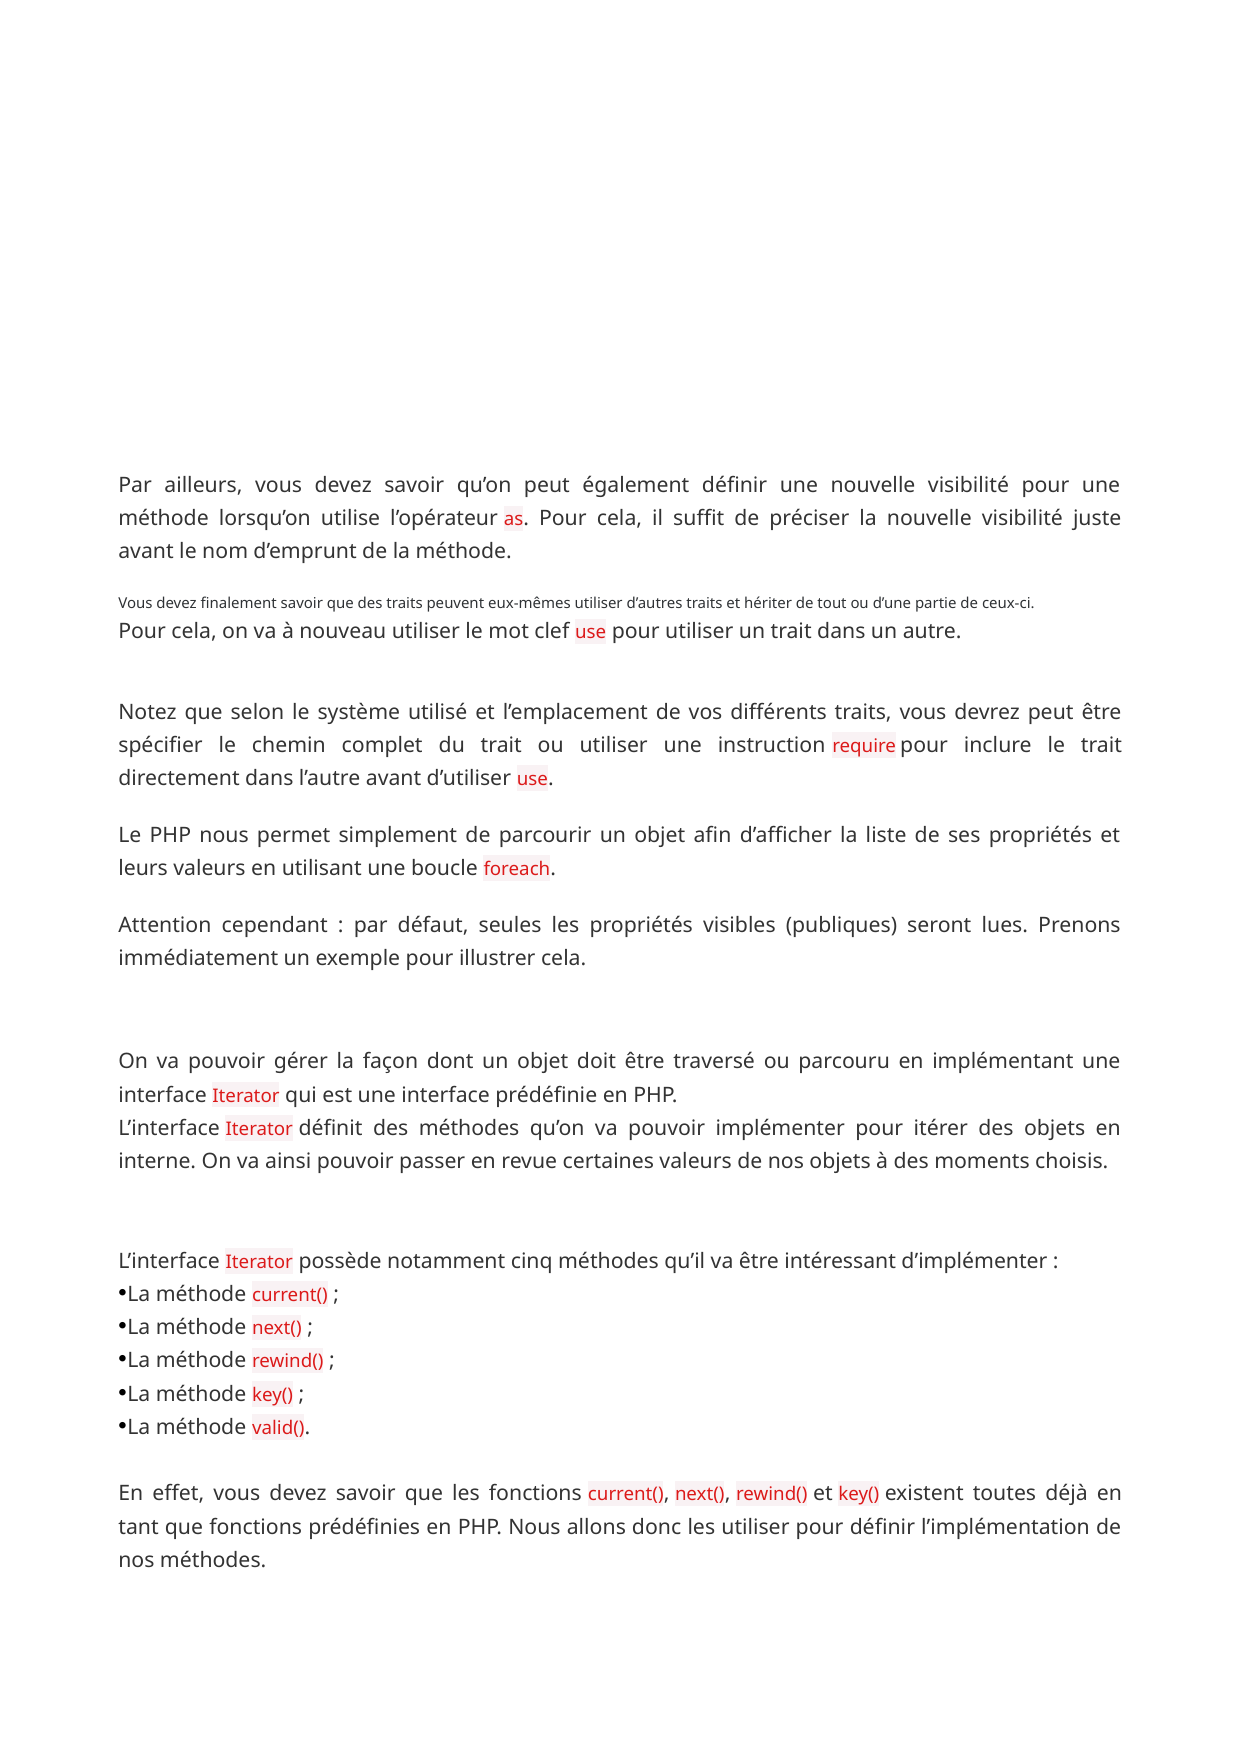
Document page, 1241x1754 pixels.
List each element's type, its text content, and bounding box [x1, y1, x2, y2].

text L’interface Iterator possède notamment cinq méthodes qu’il va être intéressant d’implémenter : [118, 1246, 1122, 1274]
text En effet, vous devez savoir que les fonctions current(), next(), rewind() et key() existent toutes déjà en tant que fonctions prédéfinies en PHP. Nous allons donc les utiliser pour définir l’implémentation de nos méthodes. [118, 1478, 1122, 1573]
text L’interface Iterator définit des méthodes qu’on va pouvoir implémenter pour itérer des objets en interne. On va ainsi pouvoir passer en revue certaines valeurs de nos objets à des moments choisis. [118, 1113, 1122, 1175]
text Le PHP nous permet simplement de parcourir un objet afin d’afficher la liste de ses propriétés et leurs valeurs en utilisant une boucle foreach. [118, 819, 1122, 882]
list La méthode next() ; [118, 1312, 1122, 1341]
text Par ailleurs, vous devez savoir qu’on peut également définir une nouvelle visibilité pour une méthode lorsqu’on utilise l’opérateur as. Pour cela, il suffit de préciser la nouvelle visibilité juste avant le nom d’emprunt de la méthode. [118, 470, 1122, 565]
list La méthode rewind() ; [118, 1345, 1122, 1374]
list La méthode key() ; [118, 1378, 1122, 1407]
text Pour cela, on va à nouveau utiliser le mot clef use pour utiliser un trait dans un autre. [118, 616, 1122, 645]
text Notez que selon le système utilisé et l’emplacement de vos différents traits, vous devrez peut être spécifier le chemin complet du trait ou utiliser une instruction require pour inclure le trait directement dans l’autre avant d’utiliser use. [118, 696, 1122, 792]
list La méthode current() ; [118, 1279, 1122, 1308]
text Vous devez finalement savoir que des traits peuvent eux-mêmes utiliser d’autres traits et hériter de tout ou d’une partie de ceux-ci. [118, 593, 1122, 613]
text Attention cependant : par défaut, seules les propriétés visibles (publiques) seront lues. Prenons immédiatement un exemple pour illustrer cela. [118, 909, 1122, 972]
text On va pouvoir gérer la façon dont un objet doit être traversé ou parcouru en implémentant une interface Iterator qui est une interface prédéfinie en PHP. [118, 1046, 1122, 1108]
list La méthode valid(). [118, 1412, 1122, 1441]
